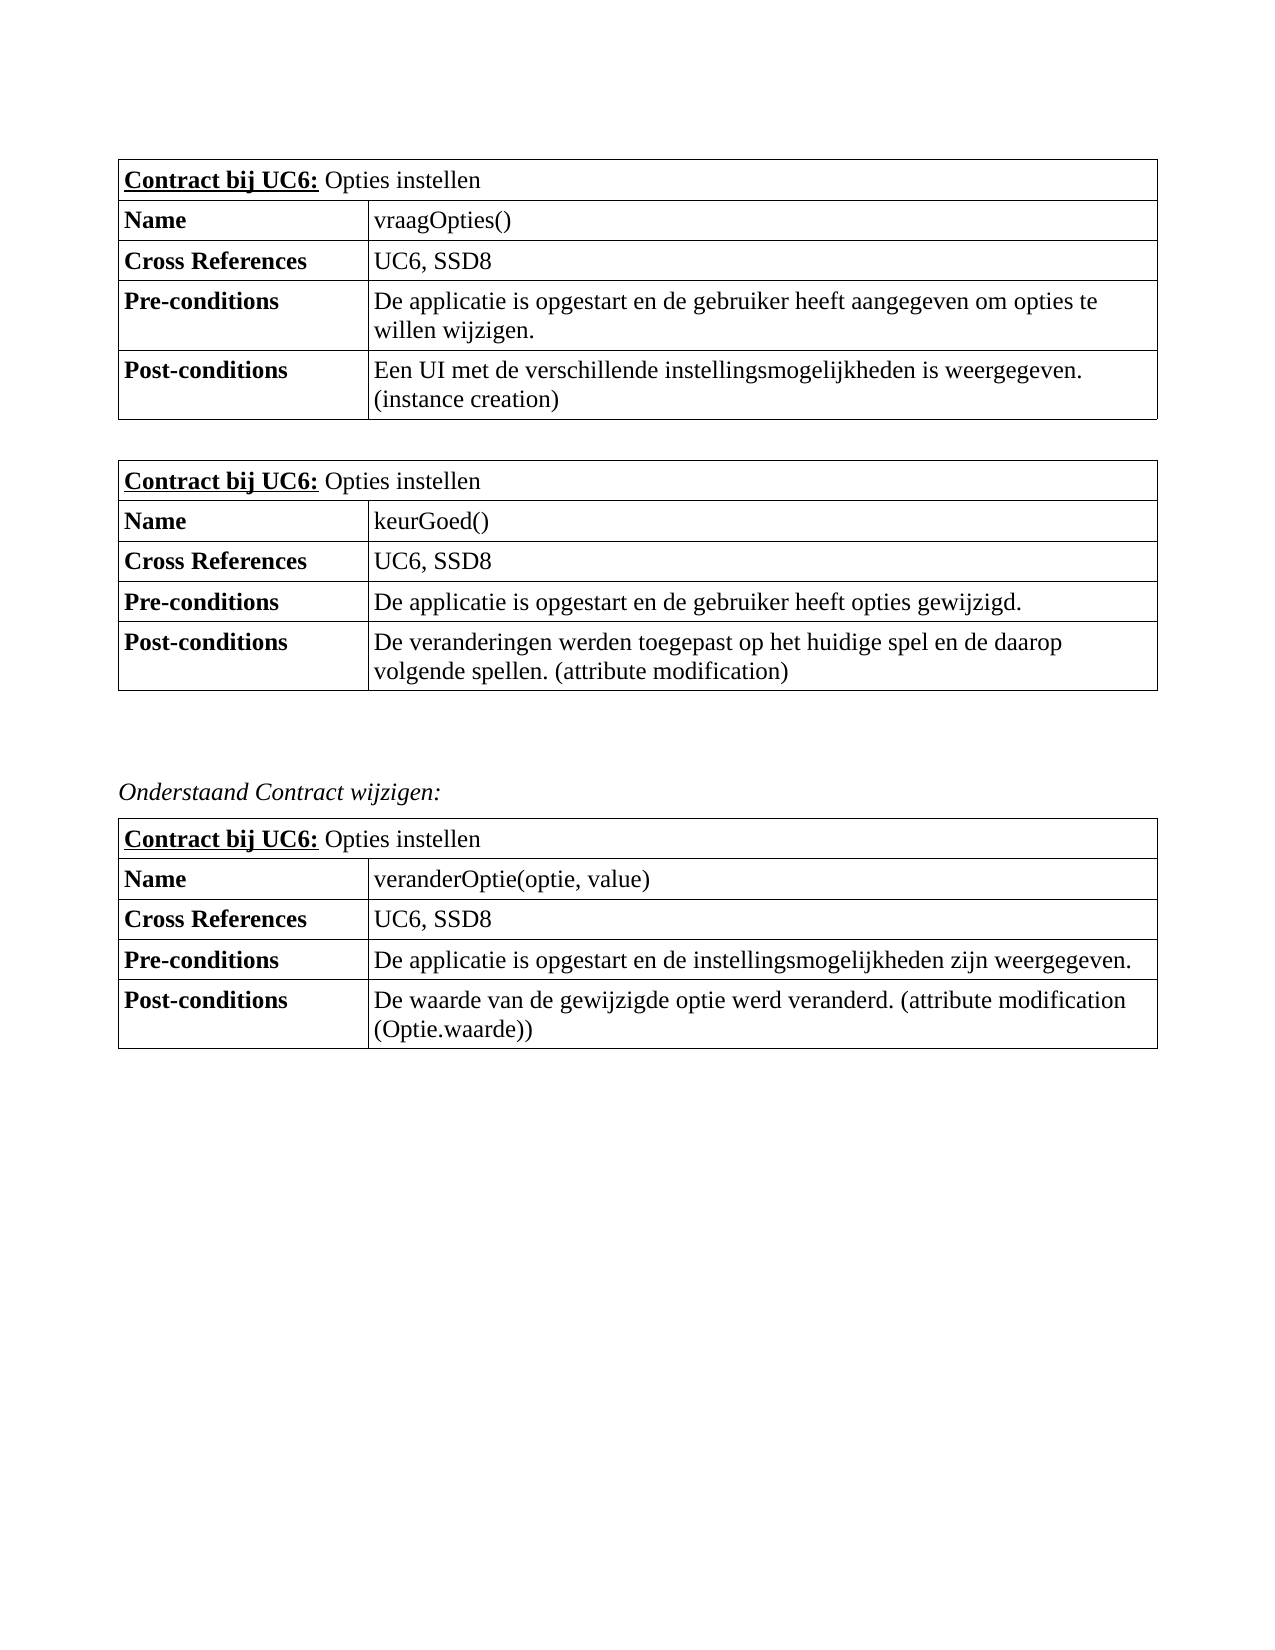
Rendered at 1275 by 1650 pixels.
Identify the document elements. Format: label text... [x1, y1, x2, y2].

table_header veranderOptie(optie, value) [369, 859, 1157, 899]
table_cell Post-conditions [119, 980, 368, 1048]
table_header Name [119, 859, 368, 899]
table_cell De applicatie is opgestart en de instellingsmogelijkheden zijn weergegeven. [369, 940, 1157, 979]
table_cell Cross References [119, 900, 368, 939]
text Onderstaand Contract wijzigen: [118, 777, 1157, 805]
table_header Contract bij UC6: Opties instellen [119, 819, 1157, 858]
table_cell De applicatie is opgestart en de gebruiker heeft aangegeven om opties te willen wijzigen. [369, 281, 1157, 349]
table_cell Cross References [119, 542, 368, 581]
table_cell De waarde van de gewijzigde optie werd veranderd. (attribute modification (Optie.waarde)) [369, 980, 1157, 1048]
table_cell De applicatie is opgestart en de gebruiker heeft opties gewijzigd. [369, 582, 1157, 621]
table_cell Cross References [119, 241, 368, 280]
table_header keurGoed() [369, 501, 1157, 541]
table_cell UC6, SSD8 [369, 241, 1157, 280]
table_cell UC6, SSD8 [369, 900, 1157, 939]
table_header vraagOpties() [369, 201, 1157, 240]
table_cell Een UI met de verschillende instellingsmogelijkheden is weergegeven. (instance creation) [369, 351, 1157, 418]
table_cell Pre-conditions [119, 582, 368, 621]
table_header Name [119, 201, 368, 240]
table_cell UC6, SSD8 [369, 542, 1157, 581]
table_cell Post-conditions [119, 622, 368, 690]
table_header Contract bij UC6: Opties instellen [119, 461, 1157, 500]
table_cell De veranderingen werden toegepast op het huidige spel en de daarop volgende spellen. (attribute modification) [369, 622, 1157, 690]
table_cell Post-conditions [119, 351, 368, 418]
table_header Name [119, 501, 368, 541]
table_cell Pre-conditions [119, 281, 368, 349]
table_header Contract bij UC6: Opties instellen [119, 160, 1157, 200]
table_cell Pre-conditions [119, 940, 368, 979]
